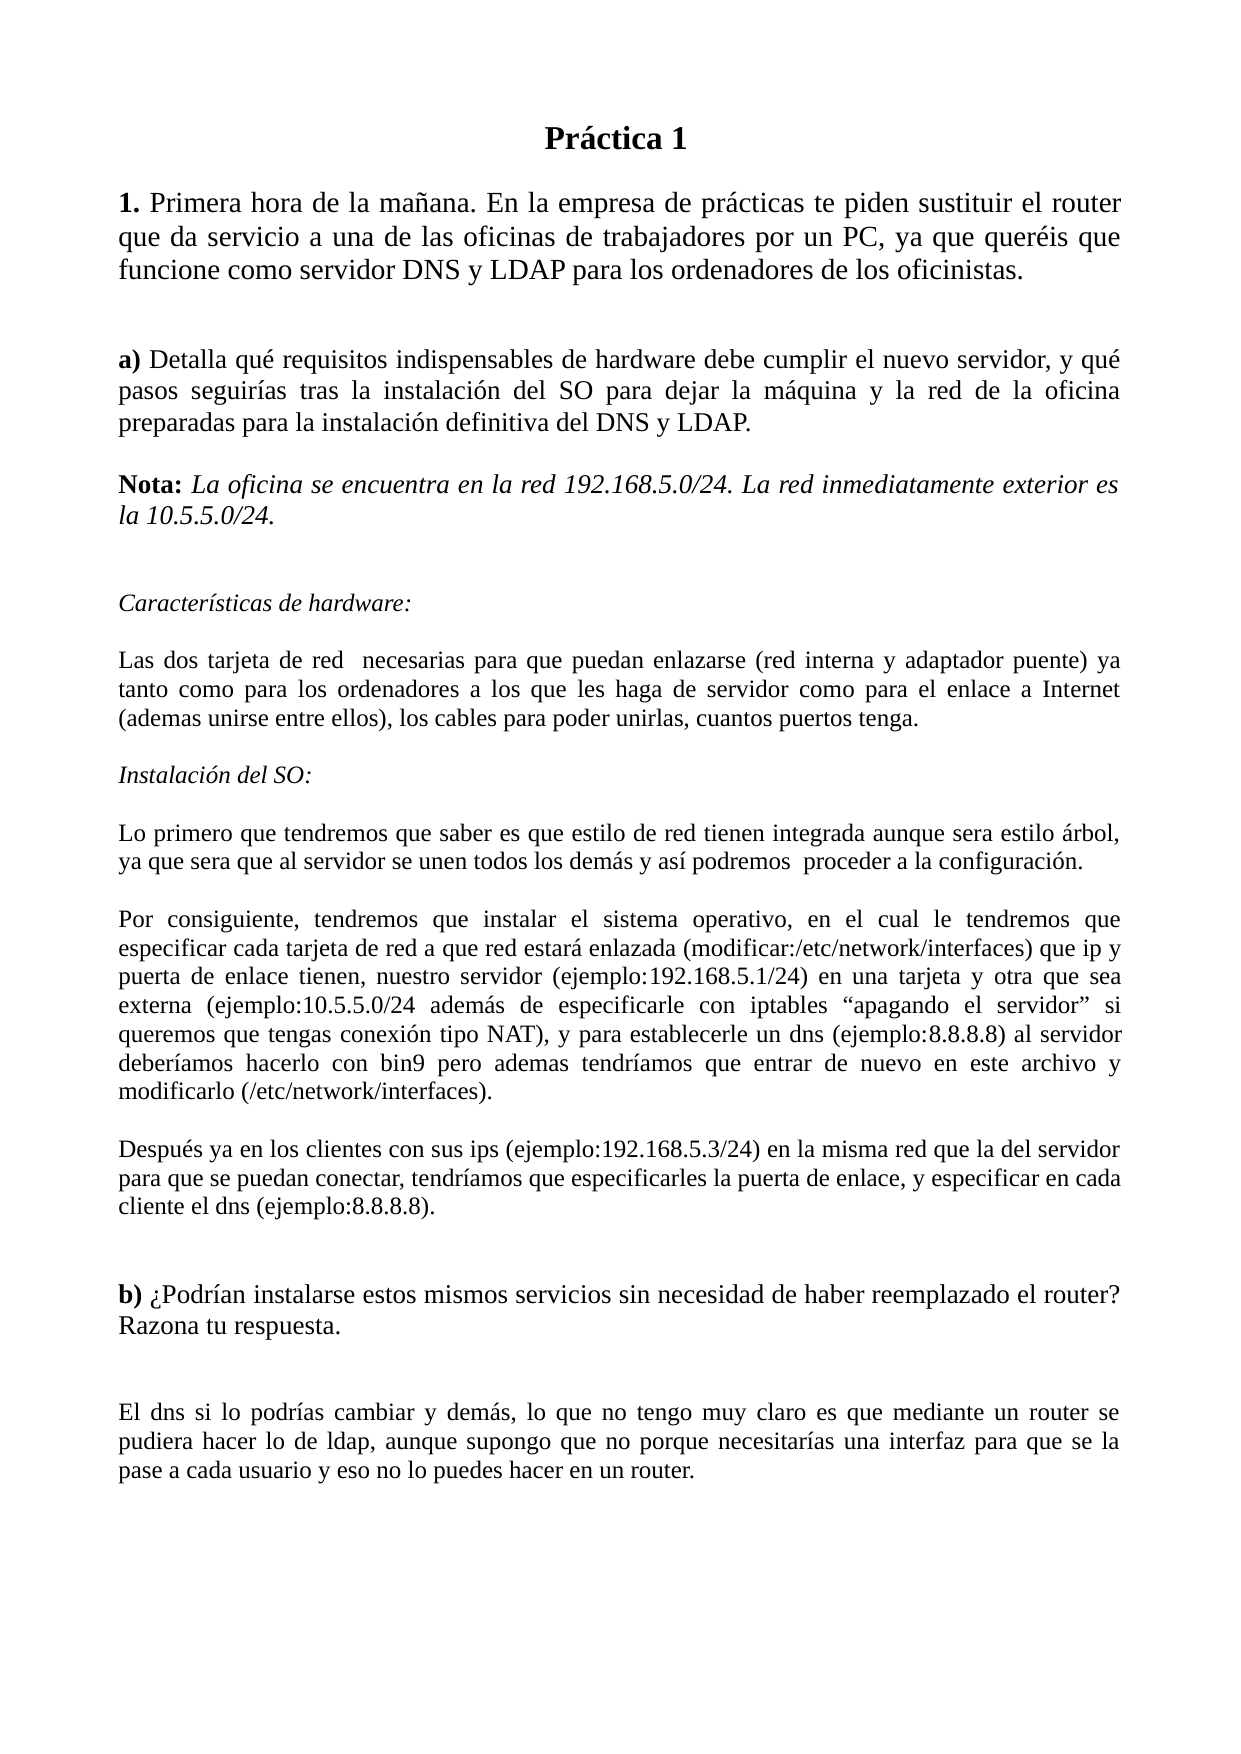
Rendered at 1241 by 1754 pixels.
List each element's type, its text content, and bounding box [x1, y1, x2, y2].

text Nota: La oficina se encuentra en la red 192.168.5.0/24. La red inmediatamente exterior es la 10.5.5.0/24. [118, 468, 1122, 530]
text Por consiguiente, tendremos que instalar el sistema operativo, en el cual le tendremos que especificar cada tarjeta de red a que red estará enlazada (modificar:/etc/network/interfaces) que ip y puerta de enlace tienen, nuestro servidor (ejemplo:192.168.5.1/24) en una tarjeta y otra que sea externa (ejemplo:10.5.5.0/24 además de especificarle con iptables “apagando el servidor” si queremos que tengas conexión tipo NAT), y para establecerle un dns (ejemplo:8.8.8.8) al servidor deberíamos hacerlo con bin9 pero ademas tendríamos que entrar de nuevo en este archivo y modificarlo (/etc/network/interfaces). [118, 904, 1122, 1105]
text a) Detalla qué requisitos indispensables de hardware debe cumplir el nuevo servidor, y qué pasos seguirías tras la instalación del SO para dejar la máquina y la red de la oficina preparadas para la instalación definitiva del DNS y LDAP. [118, 343, 1122, 437]
text Instalación del SO: [118, 760, 1122, 789]
text Práctica 1 [118, 118, 1122, 156]
text Lo primero que tendremos que saber es que estilo de red tienen integrada aunque sera estilo árbol, ya que sera que al servidor se unen todos los demás y así podremos proceder a la configuración. [118, 818, 1122, 875]
text Características de hardware: [118, 588, 1122, 616]
text El dns si lo podrías cambiar y demás, lo que no tengo muy claro es que mediante un router se pudiera hacer lo de ldap, aunque supongo que no porque necesitarías una interfaz para que se la pase a cada usuario y eso no lo puedes hacer en un router. [118, 1397, 1122, 1484]
text b) ¿Podrían instalarse estos mismos servicios sin necesidad de haber reemplazado el router? Razona tu respuesta. [118, 1278, 1122, 1340]
text Las dos tarjeta de red necesarias para que puedan enlazarse (red interna y adaptador puente) ya tanto como para los ordenadores a los que les haga de servidor como para el enlace a Internet (ademas unirse entre ellos), los cables para poder unirlas, cuantos puertos tenga. [118, 645, 1122, 731]
text 1. Primera hora de la mañana. En la empresa de prácticas te piden sustituir el router que da servicio a una de las oficinas de trabajadores por un PC, ya que queréis que funcione como servidor DNS y LDAP para los ordenadores de los oficinistas. [118, 185, 1122, 286]
text Después ya en los clientes con sus ips (ejemplo:192.168.5.3/24) en la misma red que la del servidor para que se puedan conectar, tendríamos que especificarles la puerta de enlace, y especificar en cada cliente el dns (ejemplo:8.8.8.8). [118, 1134, 1122, 1220]
